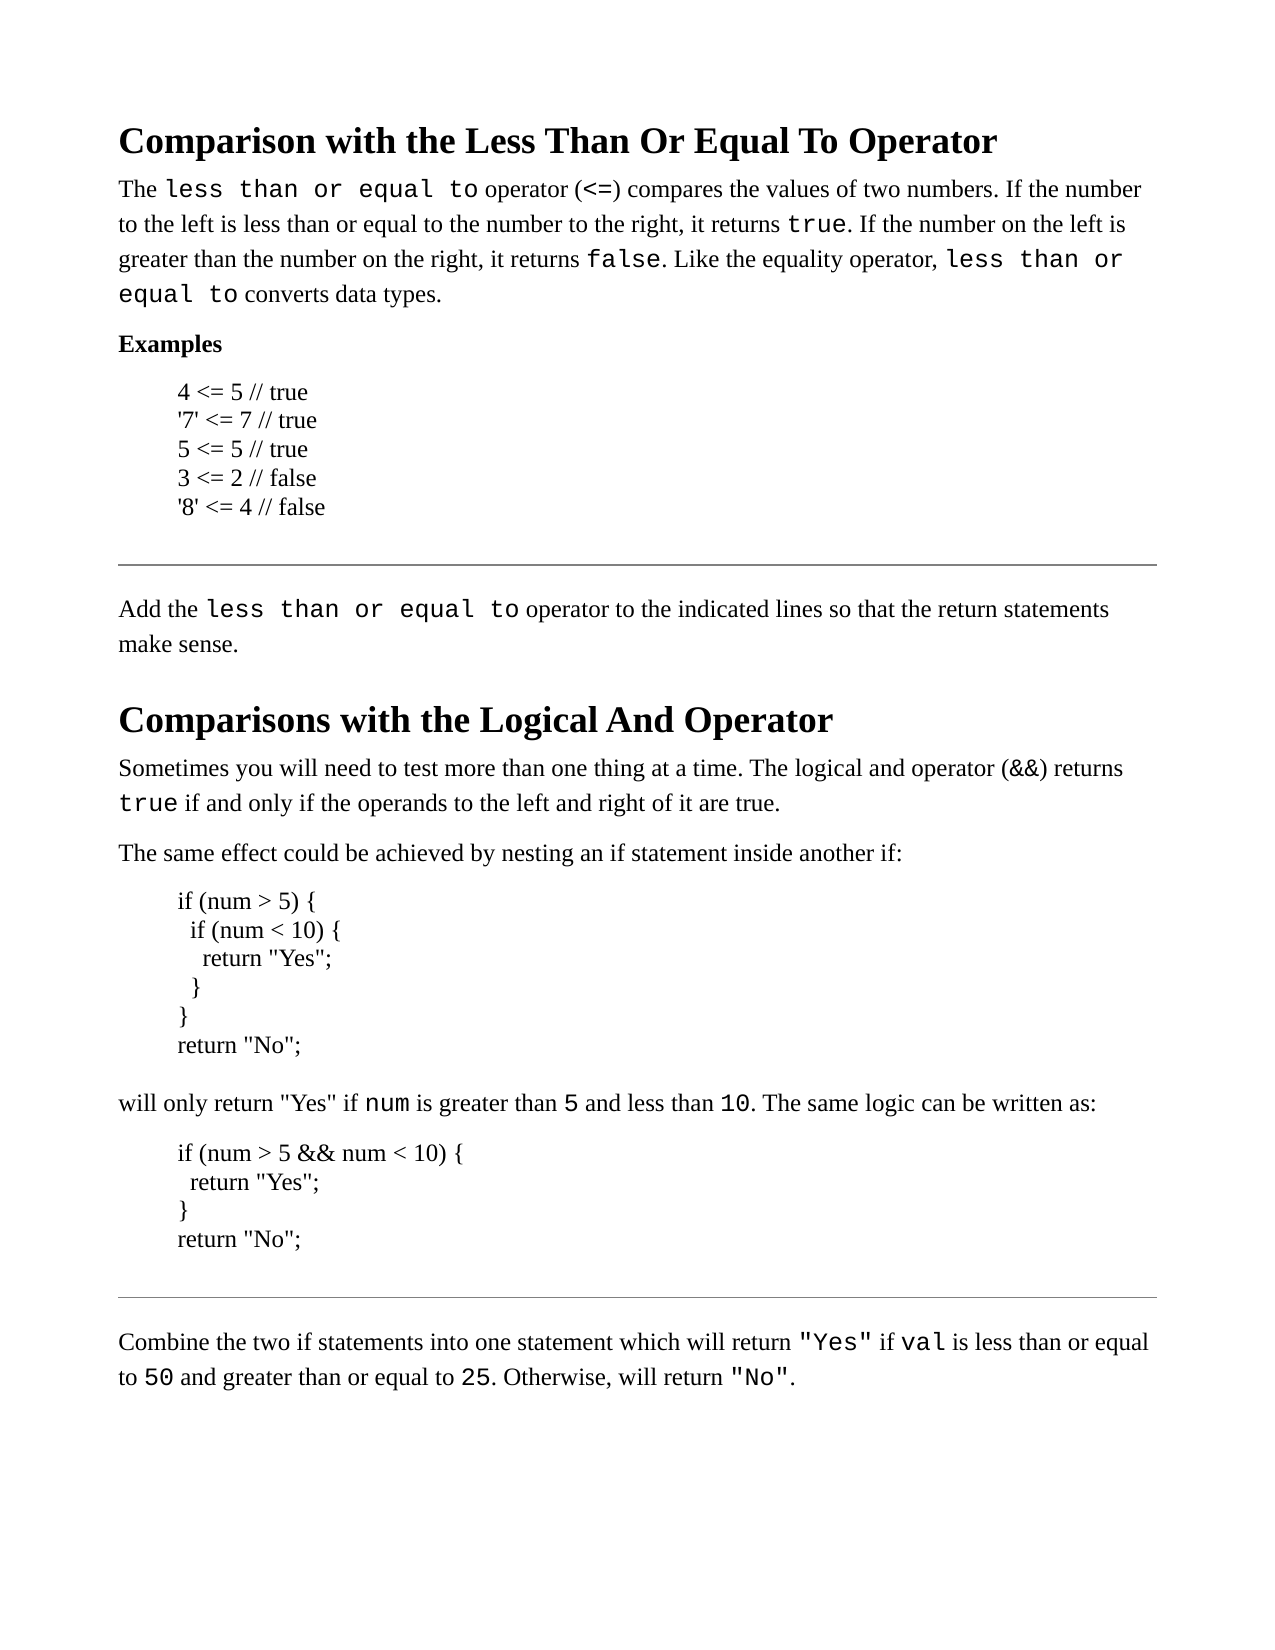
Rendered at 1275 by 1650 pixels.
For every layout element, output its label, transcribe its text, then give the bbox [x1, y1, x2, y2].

text Add the less than or equal to operator to the indicated lines so that the return statements make sense. [118, 594, 1157, 658]
subtitle Comparison with the Less Than Or Equal To Operator [118, 118, 1157, 161]
text Examples [118, 329, 1157, 358]
text will only return "Yes" if num is greater than 5 and less than 10. The same logic can be written as: [118, 1088, 1157, 1119]
text Sometimes you will need to test more than one thing at a time. The logical and operator (&&) returns true if and only if the operands to the left and right of it are true. [118, 753, 1157, 819]
text The less than or equal to operator (<=) compares the values of two numbers. If the number to the left is less than or equal to the number to the right, it returns true. If the number on the left is greater than the number on the right, it returns false. Like the equality operator, less than or equal to converts data types. [118, 174, 1157, 310]
text 4 <= 5 // true '7' <= 7 // true 5 <= 5 // true 3 <= 2 // false '8' <= 4 // false [177, 377, 1098, 520]
text if (num > 5) { if (num < 10) { return "Yes"; } } return "No"; [177, 886, 1098, 1058]
subtitle Comparisons with the Logical And Operator [118, 698, 1157, 741]
text The same effect could be achieved by nesting an if statement inside another if: [118, 838, 1157, 867]
text Combine the two if statements into one statement which will return "Yes" if val is less than or equal to 50 and greater than or equal to 25. Otherwise, will return "No". [118, 1327, 1157, 1393]
text if (num > 5 && num < 10) { return "Yes"; } return "No"; [177, 1138, 1098, 1253]
